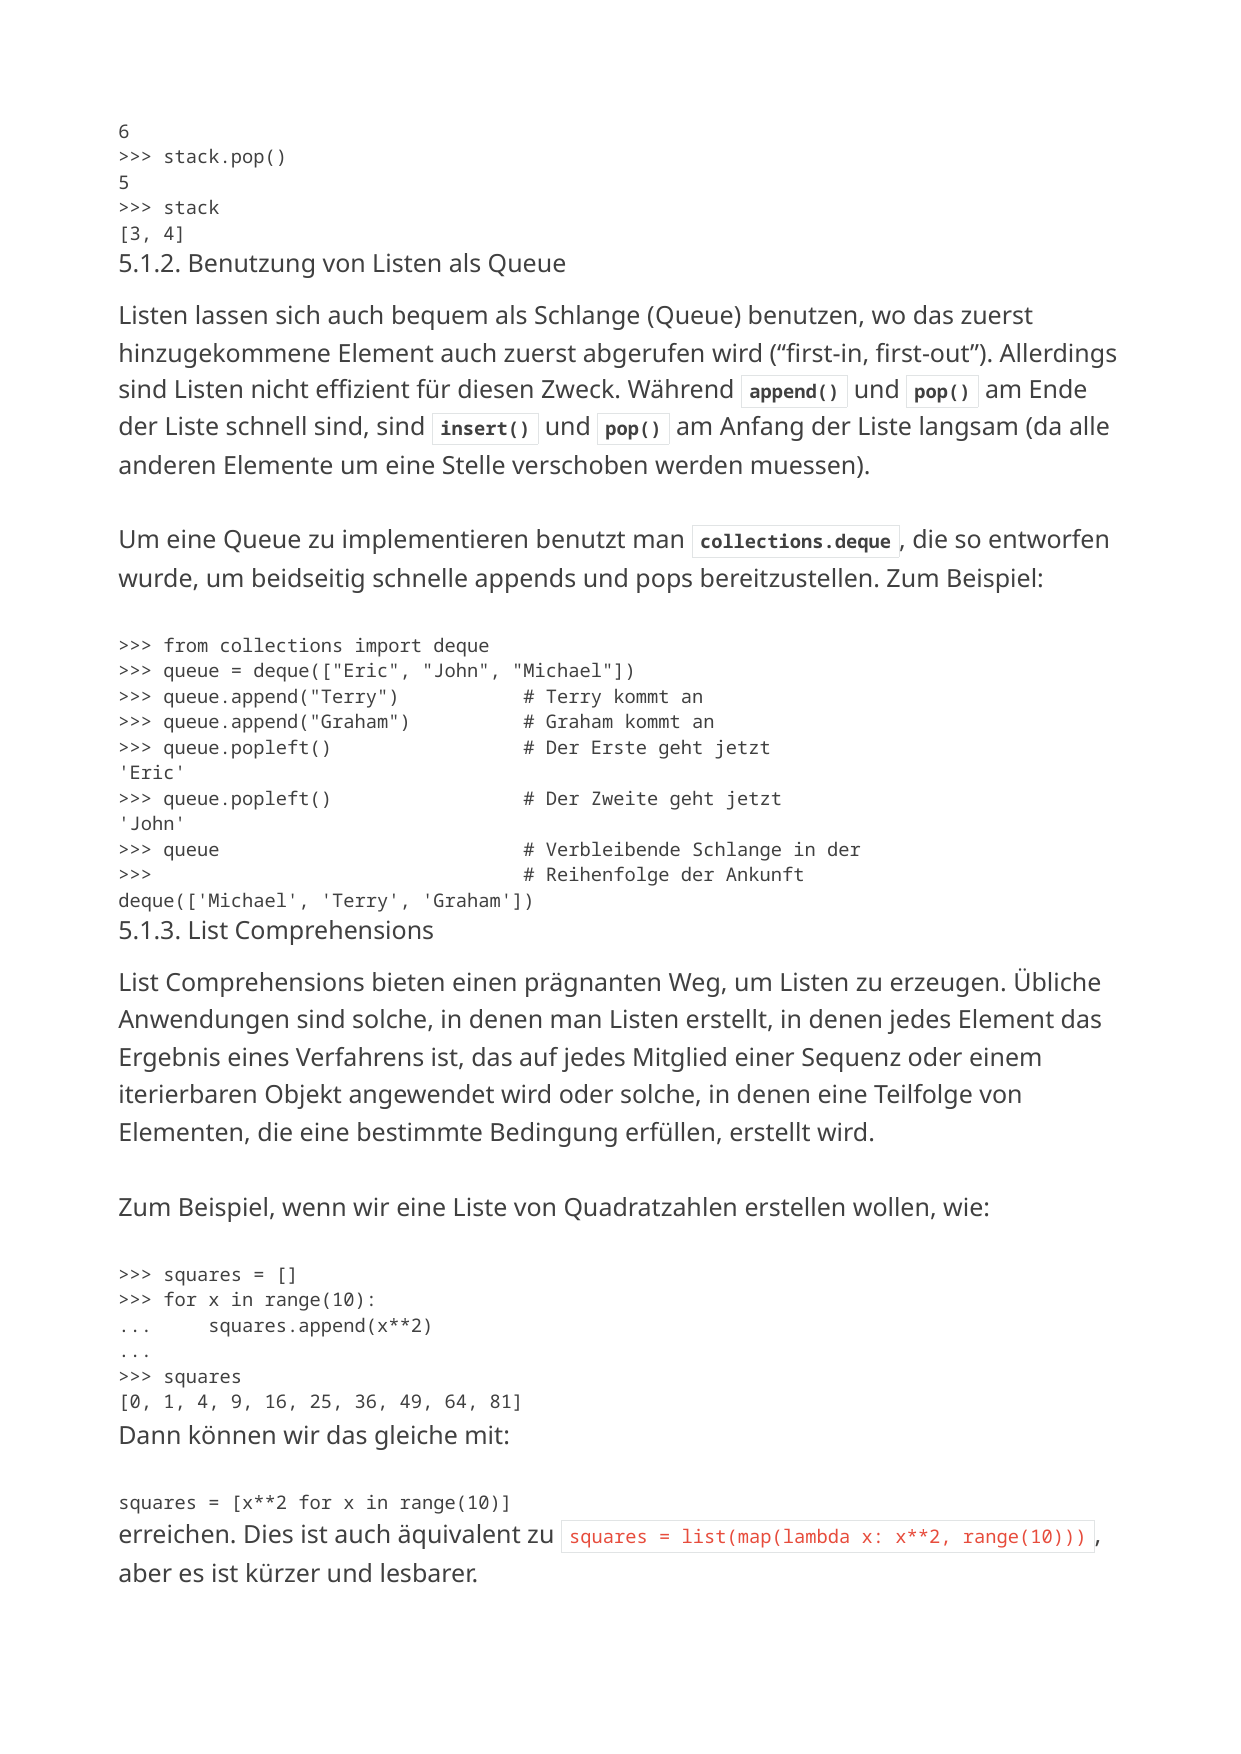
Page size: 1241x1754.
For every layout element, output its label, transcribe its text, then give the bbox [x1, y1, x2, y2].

text >>> queue.append("Graham") # Graham kommt an [118, 708, 1122, 734]
text 5 [118, 169, 1122, 195]
text 6 [118, 118, 1122, 144]
text Dann können wir das gleiche mit: [118, 1414, 1122, 1452]
text >>> for x in range(10): [118, 1287, 1122, 1312]
text >>> queue # Verbleibende Schlange in der [118, 836, 1122, 862]
text [0, 1, 4, 9, 16, 25, 36, 49, 64, 81] [118, 1389, 1122, 1414]
text ... [118, 1338, 1122, 1363]
text >>> squares [118, 1363, 1122, 1389]
text >>> queue.popleft() # Der Zweite geht jetzt [118, 785, 1122, 811]
text squares = [x**2 for x in range(10)] [118, 1489, 1122, 1515]
text >>> # Reihenfolge der Ankunft [118, 862, 1122, 887]
text ... squares.append(x**2) [118, 1312, 1122, 1338]
text [3, 4] [118, 220, 1122, 246]
text List Comprehensions bieten einen prägnanten Weg, um Listen zu erzeugen. Übliche Anwendungen sind solche, in denen man Listen erstellt, in denen jedes Element das Ergebnis eines Verfahrens ist, das auf jedes Mitglied einer Sequenz oder einem iterierbaren Objekt angewendet wird oder solche, in denen eine Teilfolge von Elementen, die eine bestimmte Bedingung erfüllen, erstellt wird. [118, 961, 1122, 1149]
text 'Eric' [118, 759, 1122, 785]
text >>> stack [118, 195, 1122, 220]
text Um eine Queue zu implementieren benutzt man collections.deque, die so entworfen wurde, um beidseitig schnelle appends und pops bereitzustellen. Zum Beispiel: [118, 519, 1122, 594]
text >>> queue = deque(["Eric", "John", "Michael"]) [118, 657, 1122, 683]
text Listen lassen sich auch bequem als Schlange (Queue) benutzen, wo das zuerst hinzugekommene Element auch zuerst abgerufen wird (“first-in, first-out”). Allerdings sind Listen nicht effizient für diesen Zweck. Während append() und pop() am Ende der Liste schnell sind, sind insert() und pop() am Anfang der Liste langsam (da alle anderen Elemente um eine Stelle verschoben werden muessen). [118, 294, 1122, 482]
text deque(['Michael', 'Terry', 'Graham']) [118, 887, 1122, 913]
subtitle 5.1.2. Benutzung von Listen als Queue [118, 246, 1122, 280]
text erreichen. Dies ist auch äquivalent zu squares = list(map(lambda x: x**2, range(10))), aber es ist kürzer und lesbarer. [118, 1515, 1122, 1590]
subtitle 5.1.3. List Comprehensions [118, 913, 1122, 947]
text >>> queue.popleft() # Der Erste geht jetzt [118, 734, 1122, 759]
text 'John' [118, 811, 1122, 836]
text >>> from collections import deque [118, 632, 1122, 657]
text >>> squares = [] [118, 1261, 1122, 1287]
text Zum Beispiel, wenn wir eine Liste von Quadratzahlen erstellen wollen, wie: [118, 1186, 1122, 1224]
text >>> queue.append("Terry") # Terry kommt an [118, 683, 1122, 708]
text >>> stack.pop() [118, 144, 1122, 169]
